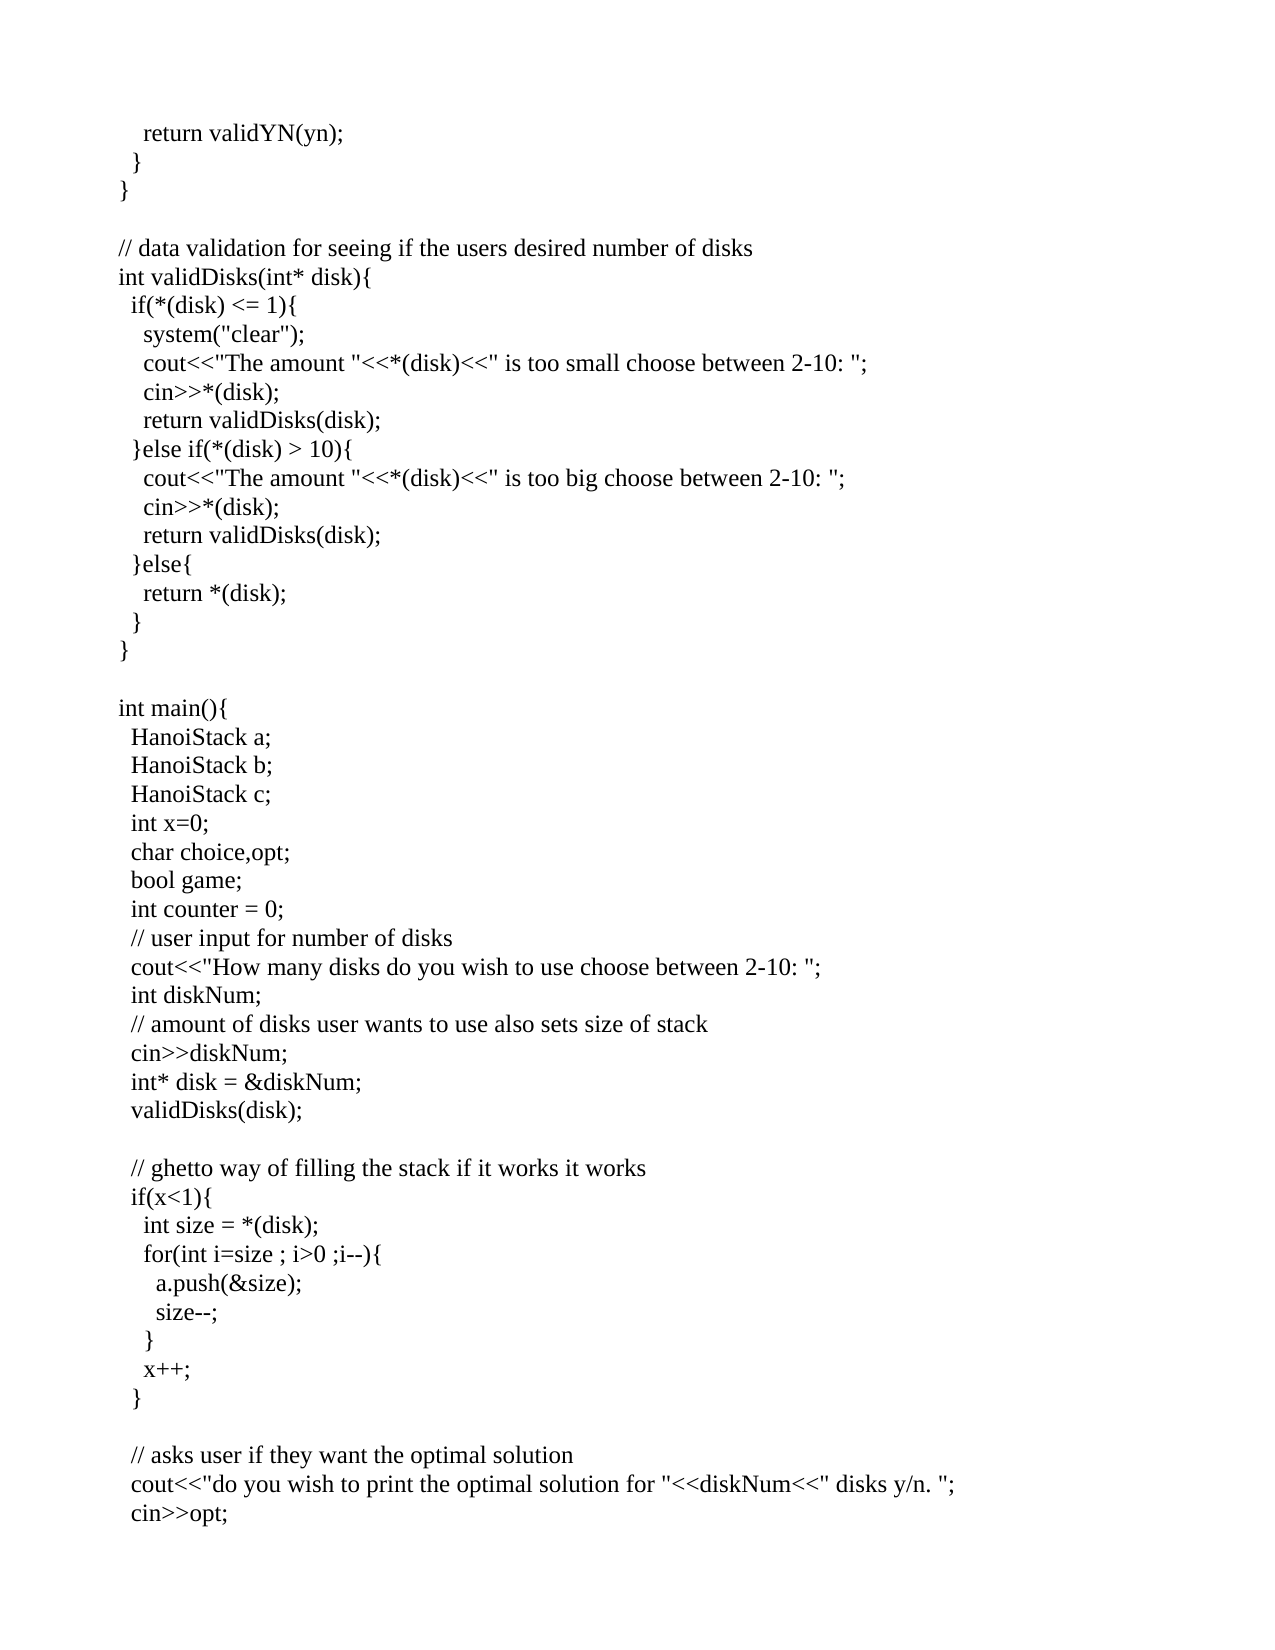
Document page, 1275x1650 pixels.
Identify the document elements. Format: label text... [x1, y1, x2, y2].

text cout<<"The amount "<<*(disk)<<" is too small choose between 2-10: "; [118, 348, 1157, 377]
text } [118, 176, 1157, 204]
text } [118, 1383, 1157, 1412]
text return validYN(yn); [118, 118, 1157, 147]
text return validDisks(disk); [118, 521, 1157, 549]
text // amount of disks user wants to use also sets size of stack [118, 1009, 1157, 1038]
text HanoiStack c; [118, 779, 1157, 808]
text int main(){ [118, 693, 1157, 722]
text int counter = 0; [118, 894, 1157, 923]
text bool game; [118, 866, 1157, 894]
text } [118, 636, 1157, 664]
text }else{ [118, 549, 1157, 578]
text return validDisks(disk); [118, 406, 1157, 434]
text cout<<"How many disks do you wish to use choose between 2-10: "; [118, 952, 1157, 981]
text int* disk = &diskNum; [118, 1067, 1157, 1096]
text if(*(disk) <= 1){ [118, 291, 1157, 319]
text HanoiStack a; [118, 722, 1157, 751]
text if(x<1){ [118, 1182, 1157, 1211]
text for(int i=size ; i>0 ;i--){ [118, 1239, 1157, 1268]
text return *(disk); [118, 578, 1157, 607]
text // asks user if they want the optimal solution [118, 1441, 1157, 1469]
text int x=0; [118, 808, 1157, 837]
text int validDisks(int* disk){ [118, 262, 1157, 291]
text x++; [118, 1354, 1157, 1383]
text system("clear"); [118, 319, 1157, 348]
text } [118, 607, 1157, 636]
text validDisks(disk); [118, 1096, 1157, 1124]
text a.push(&size); [118, 1268, 1157, 1297]
text cout<<"The amount "<<*(disk)<<" is too big choose between 2-10: "; [118, 463, 1157, 492]
text } [118, 147, 1157, 176]
text cin>>diskNum; [118, 1038, 1157, 1067]
text int size = *(disk); [118, 1211, 1157, 1239]
text HanoiStack b; [118, 751, 1157, 779]
text cin>>*(disk); [118, 492, 1157, 521]
text }else if(*(disk) > 10){ [118, 434, 1157, 463]
text // ghetto way of filling the stack if it works it works [118, 1153, 1157, 1182]
text // data validation for seeing if the users desired number of disks [118, 233, 1157, 262]
text int diskNum; [118, 981, 1157, 1009]
text cin>>*(disk); [118, 377, 1157, 406]
text char choice,opt; [118, 837, 1157, 866]
text size--; [118, 1297, 1157, 1326]
text } [118, 1326, 1157, 1354]
text // user input for number of disks [118, 923, 1157, 952]
text cin>>opt; [118, 1498, 1157, 1527]
text cout<<"do you wish to print the optimal solution for "<<diskNum<<" disks y/n. "; [118, 1469, 1157, 1498]
